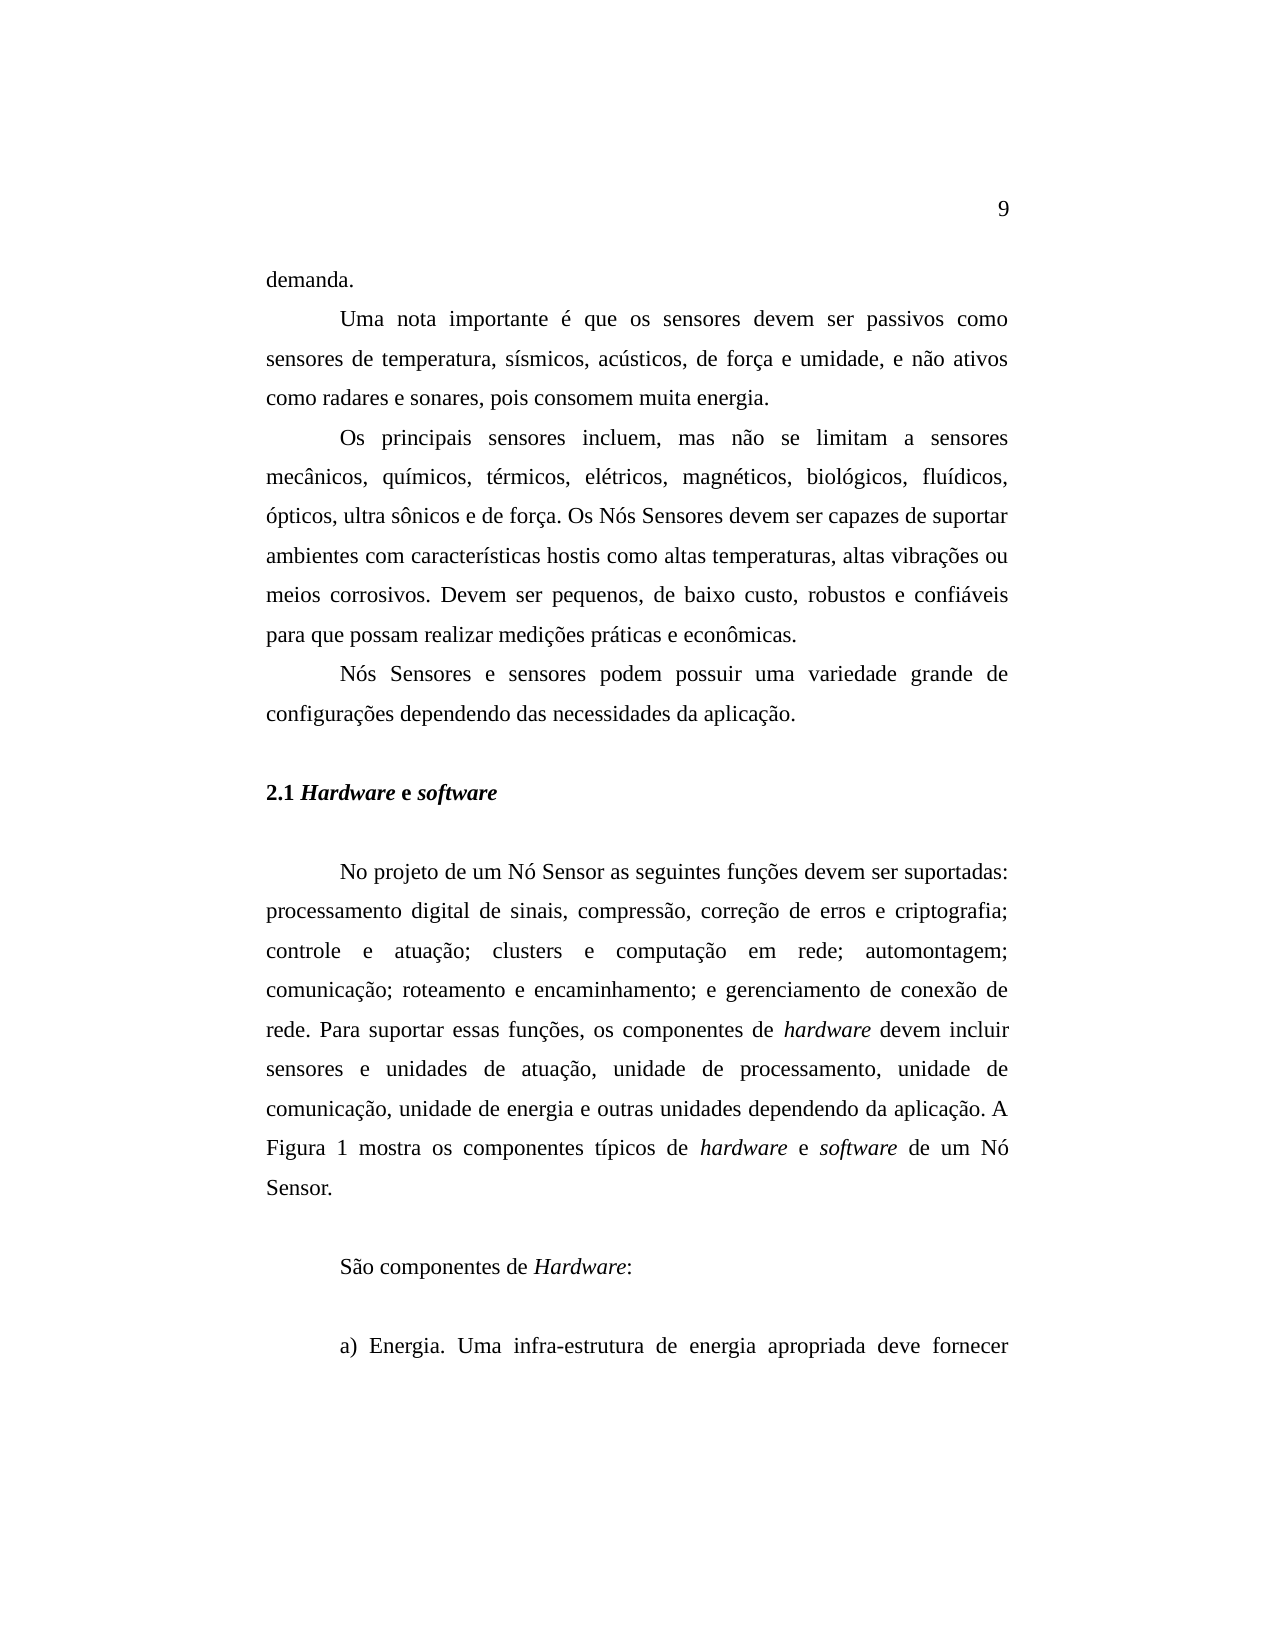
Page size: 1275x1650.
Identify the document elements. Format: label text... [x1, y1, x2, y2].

text Uma nota importante é que os sensores devem ser passivos como sensores de temperatura, sísmicos, acústicos, de força e umidade, e não ativos como radares e sonares, pois consomem muita energia. [266, 305, 1009, 411]
text 2.1 Hardware e software [266, 779, 1009, 805]
text Os principais sensores incluem, mas não se limitam a sensores mecânicos, químicos, térmicos, elétricos, magnéticos, biológicos, fluídicos, ópticos, ultra sônicos e de força. Os Nós Sensores devem ser capazes de suportar ambientes com características hostis como altas temperaturas, altas vibrações ou meios corrosivos. Devem ser pequenos, de baixo custo, robustos e confiáveis para que possam realizar medições práticas e econômicas. [266, 424, 1009, 647]
text Nós Sensores e sensores podem possuir uma variedade grande de configurações dependendo das necessidades da aplicação. [266, 661, 1009, 726]
text a) Energia. Uma infra-estrutura de energia apropriada deve fornecer [339, 1332, 1009, 1358]
text demanda. [266, 266, 1009, 292]
text No projeto de um Nó Sensor as seguintes funções devem ser suportadas: processamento digital de sinais, compressão, correção de erros e criptografia; controle e atuação; clusters e computação em rede; automontagem; comunicação; roteamento e encaminhamento; e gerenciamento de conexão de rede. Para suportar essas funções, os componentes de hardware devem incluir sensores e unidades de atuação, unidade de processamento, unidade de comunicação, unidade de energia e outras unidades dependendo da aplicação. A Figura 1 mostra os componentes típicos de hardware e software de um Nó Sensor. [266, 858, 1009, 1200]
text São componentes de Hardware: [339, 1253, 1009, 1279]
